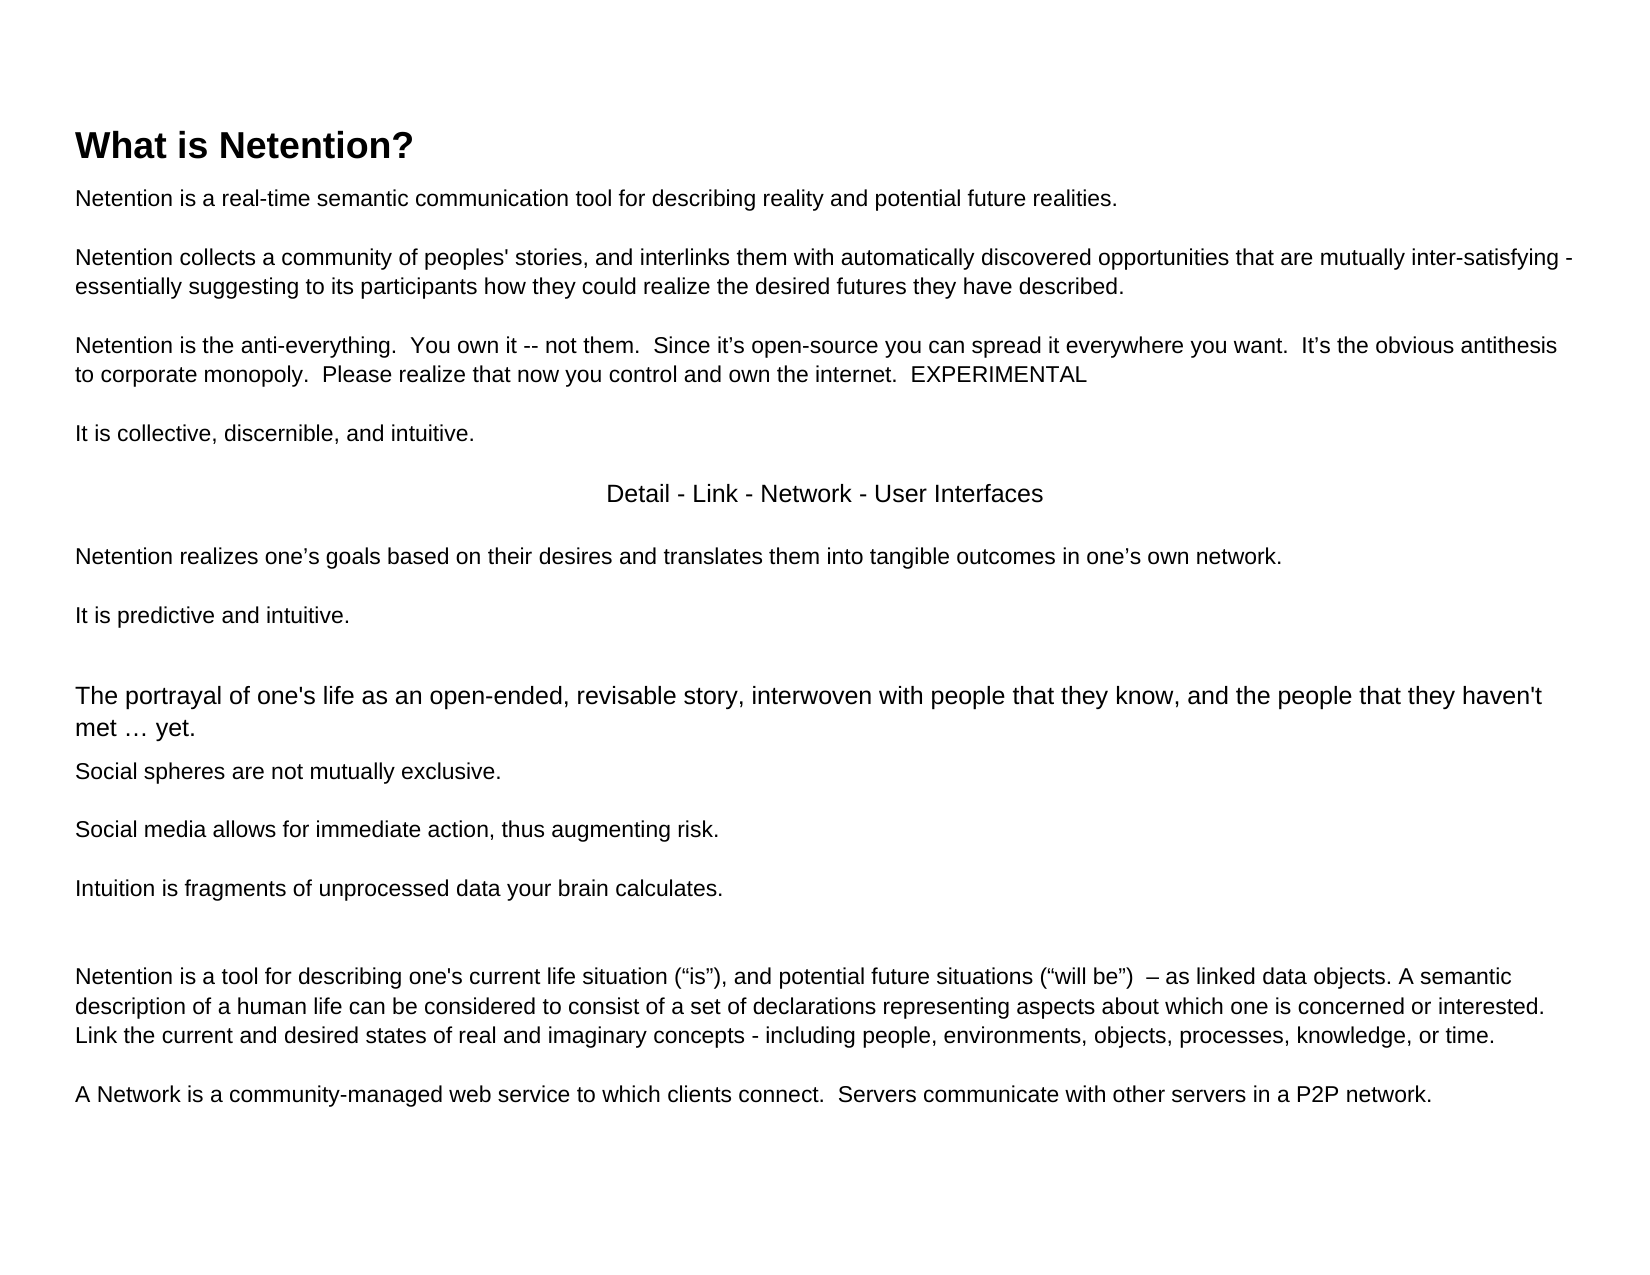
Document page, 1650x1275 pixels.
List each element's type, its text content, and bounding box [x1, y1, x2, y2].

text Netention is a tool for describing one's current life situation (“is”), and potential future situations (“will be”) – as linked data objects. A semantic description of a human life can be considered to consist of a set of declarations representing aspects about which one is concerned or interested. Link the current and desired states of real and imaginary concepts - including people, environments, objects, processes, knowledge, or time. [75, 964, 1575, 1048]
subtitle The portrayal of one's life as an open-ended, revisable story, interwoven with people that they know, and the people that they haven't met … yet. [75, 682, 1575, 742]
text Netention is a real-time semantic communication tool for describing reality and potential future realities. [75, 186, 1575, 211]
text It is collective, discernible, and intuitive. [75, 421, 1575, 446]
text Intuition is fragments of﻿ unprocessed data your brain calculates. [75, 876, 1575, 901]
text Social media allows for immediate action, thus augmenting risk. [75, 817, 1575, 843]
text It is predictive and intuitive. [75, 602, 1575, 628]
text Netention realizes one’s goals based on their desires and translates them into tangible outcomes in one’s own network. [75, 543, 1575, 569]
text A Network is a community-managed web service to which clients connect. Servers communicate with other servers in a P2P network. [75, 1081, 1575, 1107]
text Netention collects a community of peoples' stories, and interlinks them with automatically discovered opportunities that are mutually inter-satisfying - essentially suggesting to its participants how they could realize the desired futures they have described. [75, 244, 1575, 299]
text Detail - Link - Network - User Interfaces [75, 479, 1575, 507]
text Social spheres are not mutually exclusive. [75, 758, 1575, 784]
subtitle What is Netention? [75, 125, 1575, 167]
text Netention is the anti-everything. You own it -- not them. Since it’s open-source you can spread it everywhere you want. It’s the obvious antithesis to corporate monopoly. Please realize that now you control and own the internet. EXPERIMENTAL [75, 332, 1575, 387]
